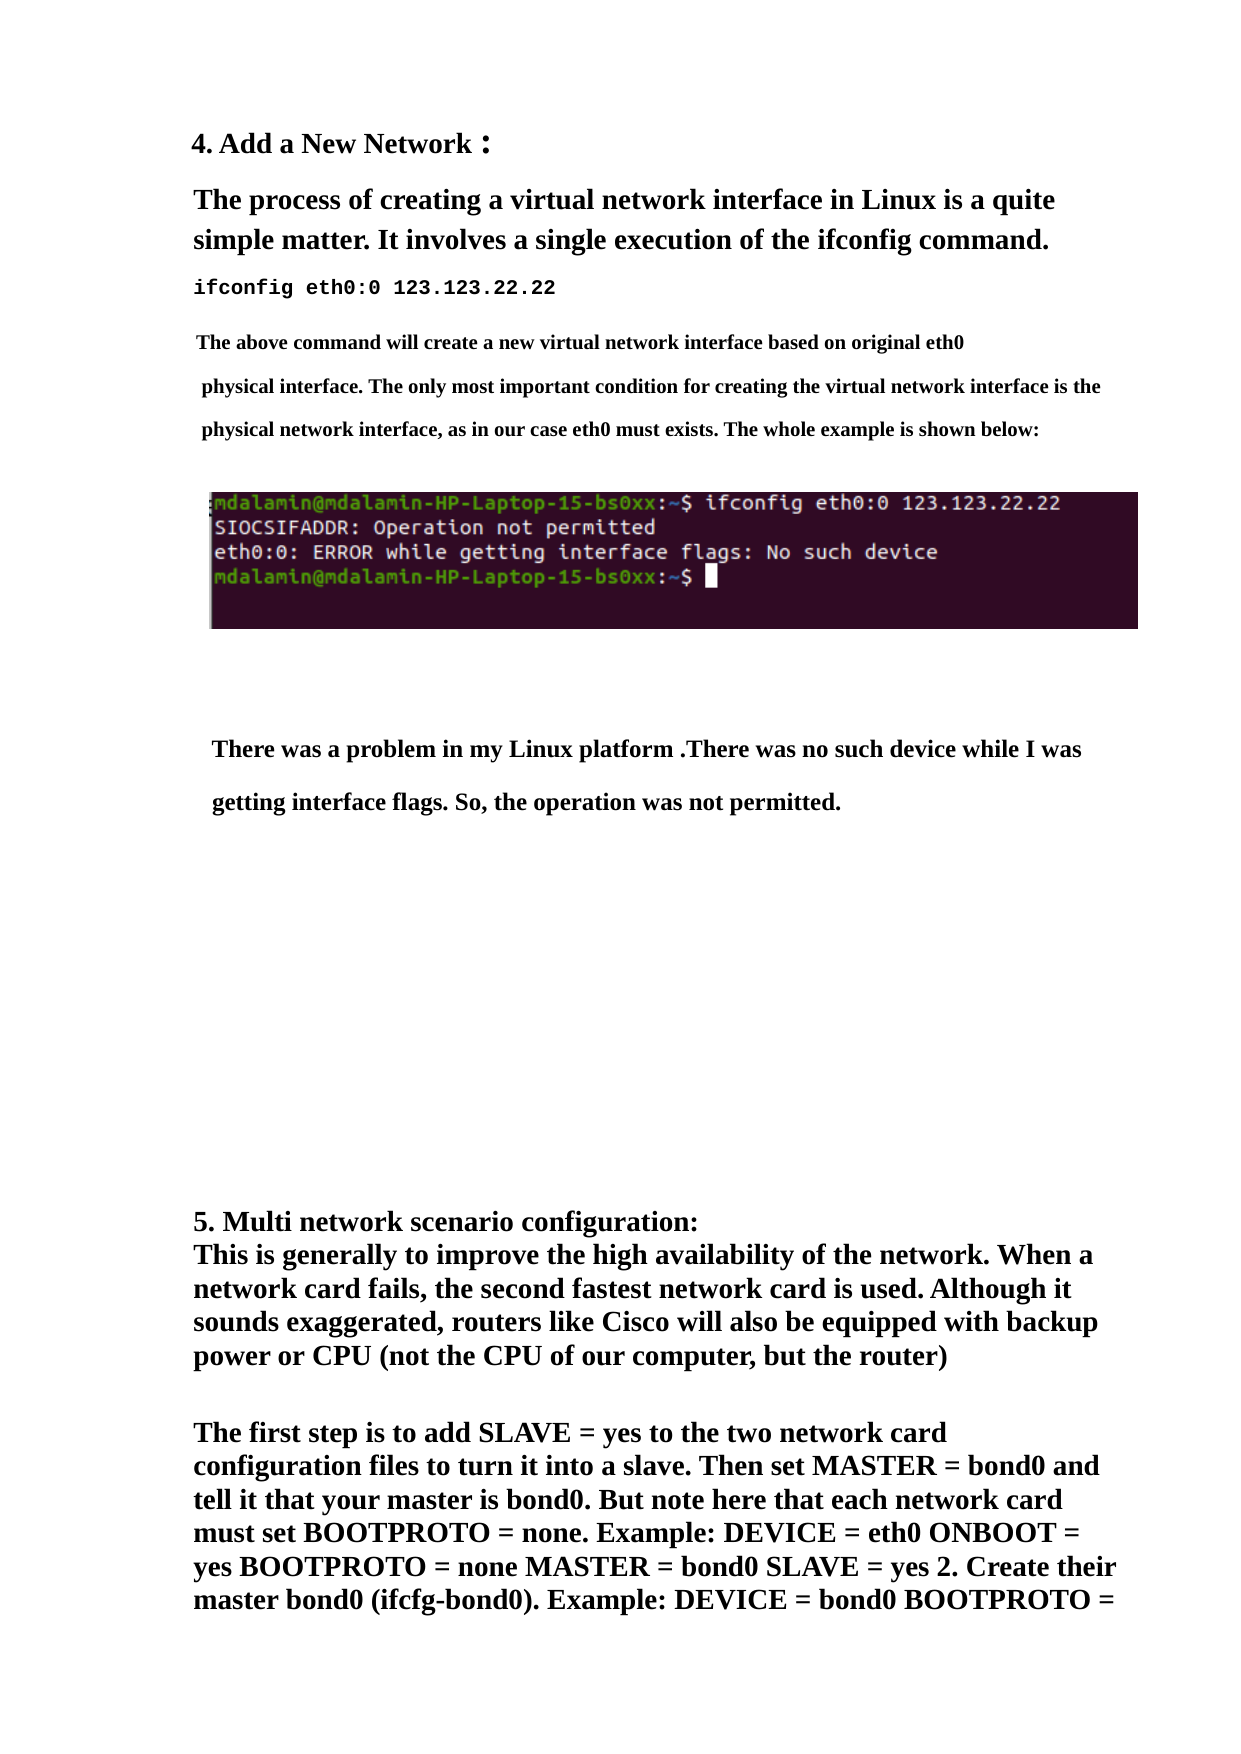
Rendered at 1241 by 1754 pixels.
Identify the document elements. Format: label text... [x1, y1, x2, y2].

text physical network interface, as in our case eth0 must exists. The whole example is shown below: [118, 417, 1122, 441]
list There was a problem in my Linux platform .There was no such device while I was [193, 734, 1122, 763]
list This is generally to improve the high availability of the network. When a network card fails, the second fastest network card is used. Although it sounds exaggerated, routers like Cisco will also be equipped with backup power or CPU (not the CPU of our computer, but the router) [193, 1237, 1122, 1372]
picture [209, 492, 1138, 629]
text ifconfig eth0:0 123.123.22.22 [118, 277, 1122, 301]
list 4. Add a New Network : [118, 118, 1122, 161]
list The first step is to add SLAVE = yes to the two network card configuration files to turn it into a slave. Then set MASTER = bond0 and tell it that your master is bond0. But note here that each network card must set BOOTPROTO = none. Example: DEVICE = eth0 ONBOOT = yes BOOTPROTO = none MASTER = bond0 SLAVE = yes 2. Create their master bond0 (ifcfg-bond0). Example: DEVICE = bond0 BOOTPROTO = [193, 1415, 1122, 1616]
list 5. Multi network scenario configuration: [193, 1204, 1122, 1237]
text The above command will create a new virtual network interface based on original eth0 [118, 330, 1122, 354]
text physical interface. The only most important condition for creating the virtual network interface is the [118, 374, 1122, 398]
text The process of creating a virtual network interface in Linux is a quite simple matter. It involves a single execution of the ifconfig command. [193, 182, 1122, 256]
list getting interface flags. So, the operation was not permitted. [193, 787, 1122, 816]
